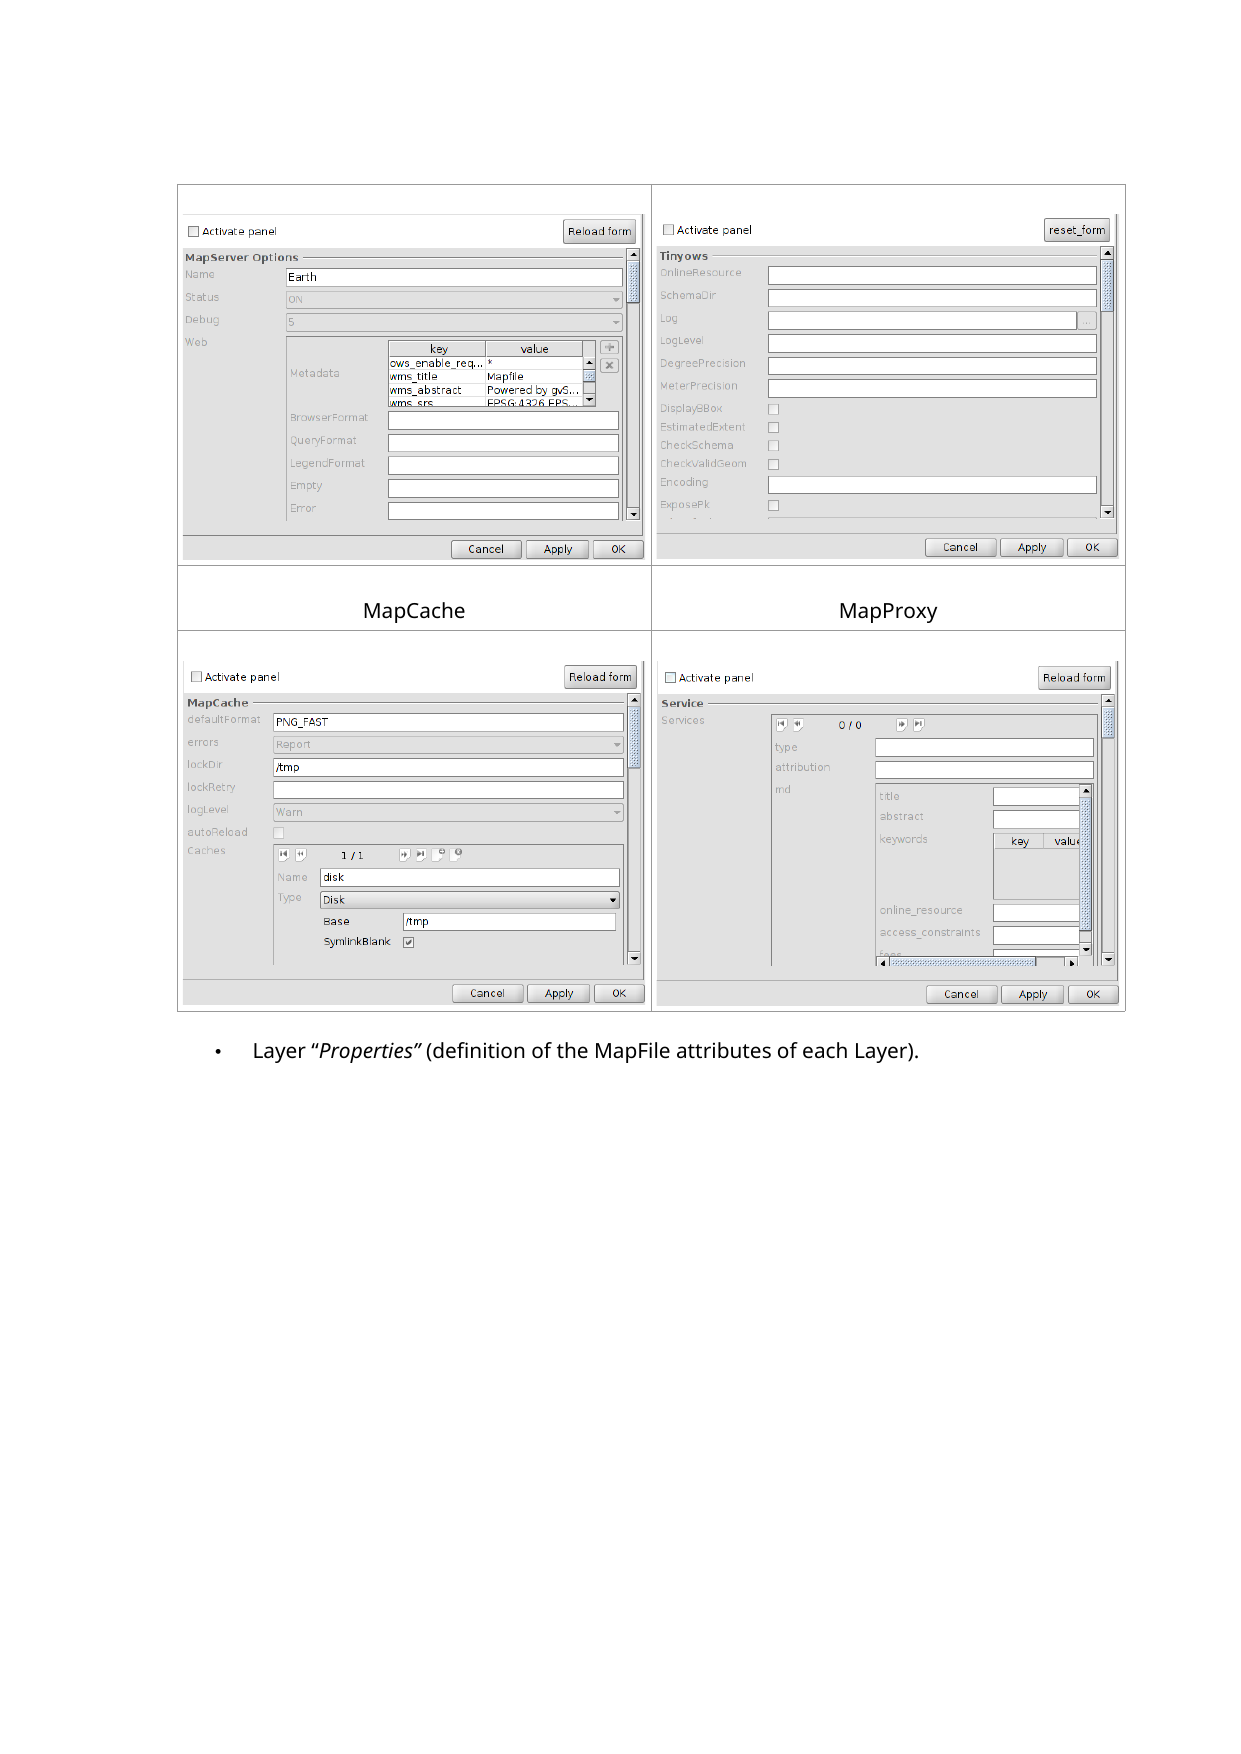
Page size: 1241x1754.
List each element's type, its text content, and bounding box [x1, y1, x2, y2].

table_cell [652, 631, 1125, 1011]
table_cell MapCache [178, 566, 651, 630]
table_cell MapProxy [652, 566, 1125, 630]
picture [182, 661, 646, 1005]
picture [182, 214, 646, 560]
picture [656, 661, 1120, 1006]
table_cell [178, 631, 651, 1011]
table_cell [178, 185, 651, 565]
list Layer “Properties” (definition of the MapFile attributes of each Layer). [215, 1036, 1125, 1065]
picture [656, 214, 1120, 559]
table_cell [652, 185, 1125, 565]
